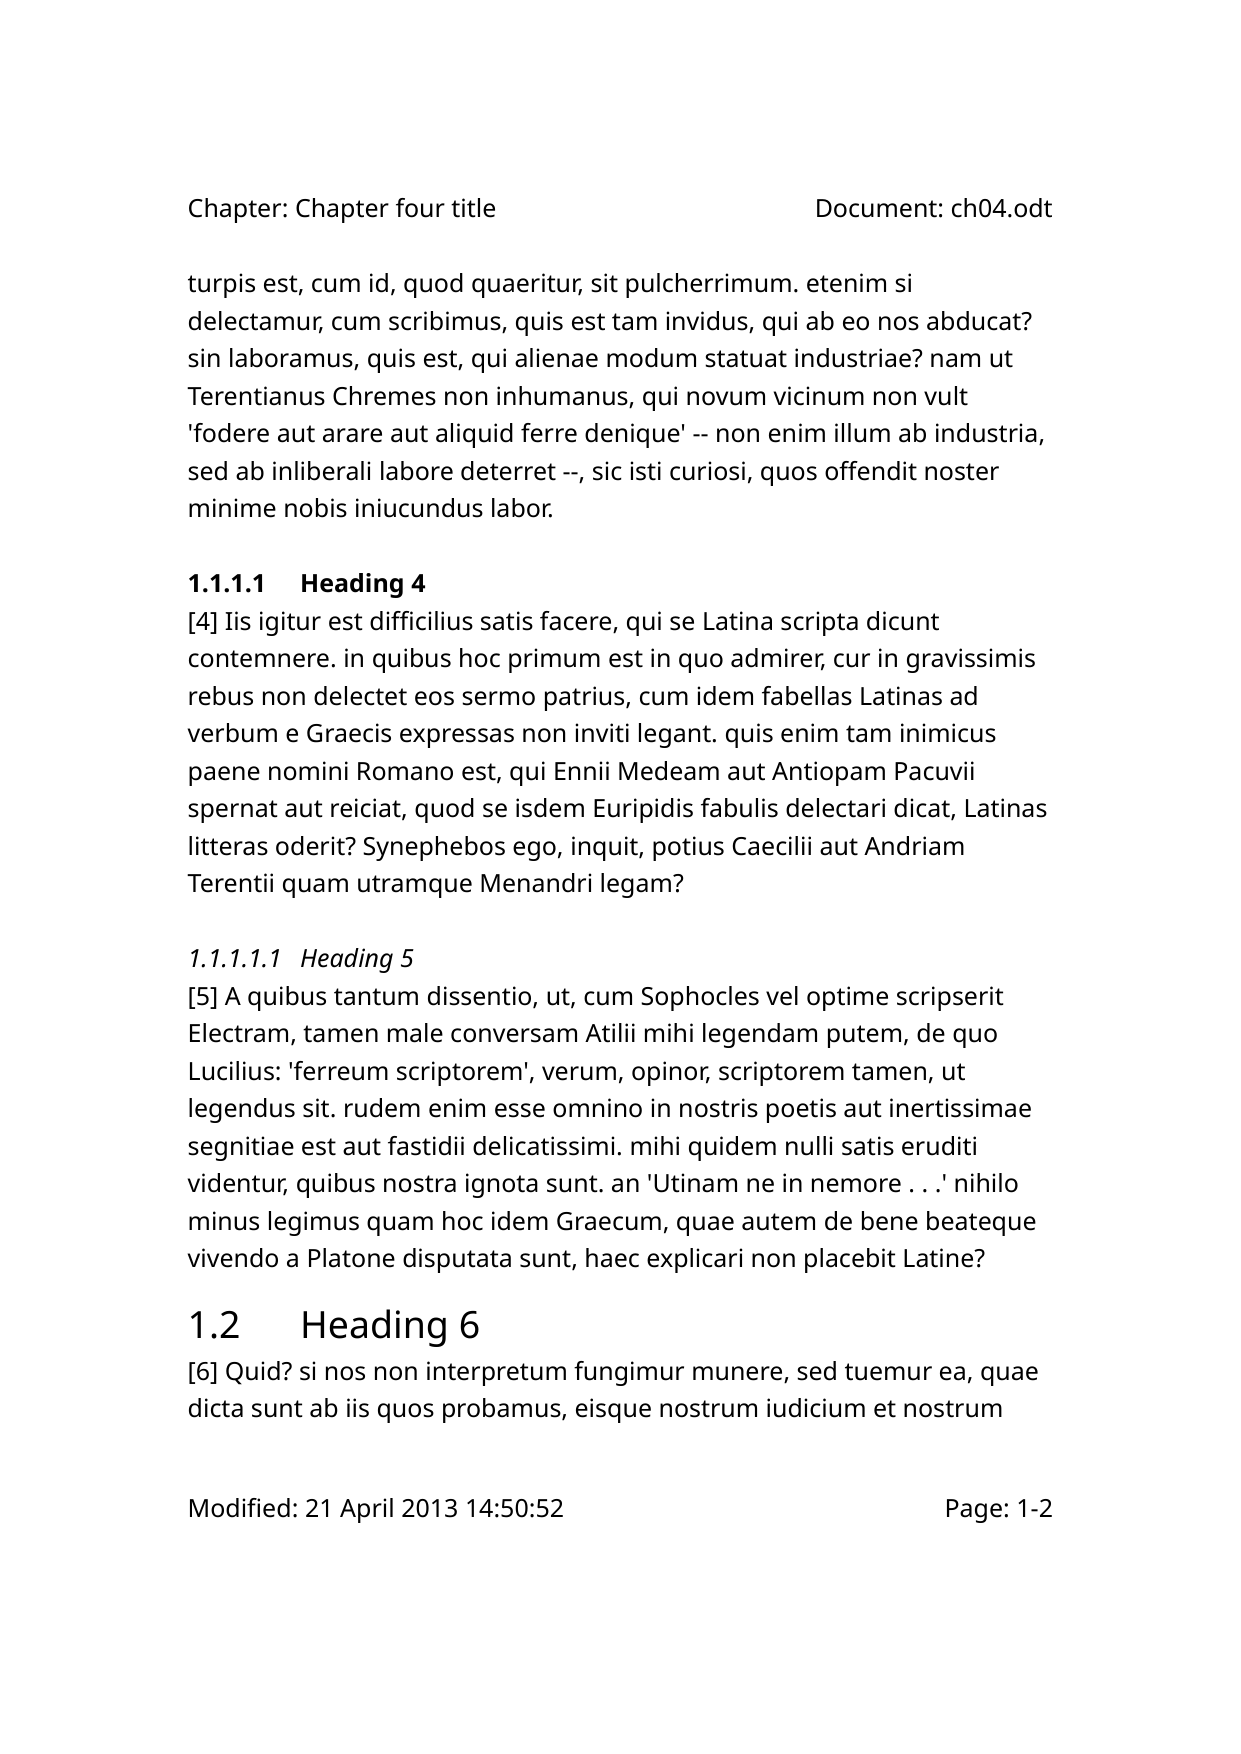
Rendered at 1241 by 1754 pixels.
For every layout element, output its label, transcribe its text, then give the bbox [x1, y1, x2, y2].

text [5] A quibus tantum dissentio, ut, cum Sophocles vel optime scripserit Electram, tamen male conversam Atilii mihi legendam putem, de quo Lucilius: 'ferreum scriptorem', verum, opinor, scriptorem tamen, ut legendus sit. rudem enim esse omnino in nostris poetis aut inertissimae segnitiae est aut fastidii delicatissimi. mihi quidem nulli satis eruditi videntur, quibus nostra ignota sunt. an 'Utinam ne in nemore . . .' nihilo minus legimus quam hoc idem Graecum, quae autem de bene beateque vivendo a Platone disputata sunt, haec explicari non placebit Latine? [187, 975, 1053, 1275]
subtitle Heading 4 [187, 562, 1053, 600]
subtitle Heading 6 [187, 1294, 1053, 1350]
text [6] Quid? si nos non interpretum fungimur munere, sed tuemur ea, quae dicta sunt ab iis quos probamus, eisque nostrum iudicium et nostrum [187, 1350, 1053, 1425]
subtitle Heading 5 [187, 937, 1053, 975]
text turpis est, cum id, quod quaeritur, sit pulcherrimum. etenim si delectamur, cum scribimus, quis est tam invidus, qui ab eo nos abducat? sin laboramus, quis est, qui alienae modum statuat industriae? nam ut Terentianus Chremes non inhumanus, qui novum vicinum non vult 'fodere aut arare aut aliquid ferre denique' -- non enim illum ab industria, sed ab inliberali labore deterret --, sic isti curiosi, quos offendit noster minime nobis iniucundus labor. [187, 262, 1053, 525]
text [4] Iis igitur est difficilius satis facere, qui se Latina scripta dicunt contemnere. in quibus hoc primum est in quo admirer, cur in gravissimis rebus non delectet eos sermo patrius, cum idem fabellas Latinas ad verbum e Graecis expressas non inviti legant. quis enim tam inimicus paene nomini Romano est, qui Ennii Medeam aut Antiopam Pacuvii spernat aut reiciat, quod se isdem Euripidis fabulis delectari dicat, Latinas litteras oderit? Synephebos ego, inquit, potius Caecilii aut Andriam Terentii quam utramque Menandri legam? [187, 600, 1053, 900]
